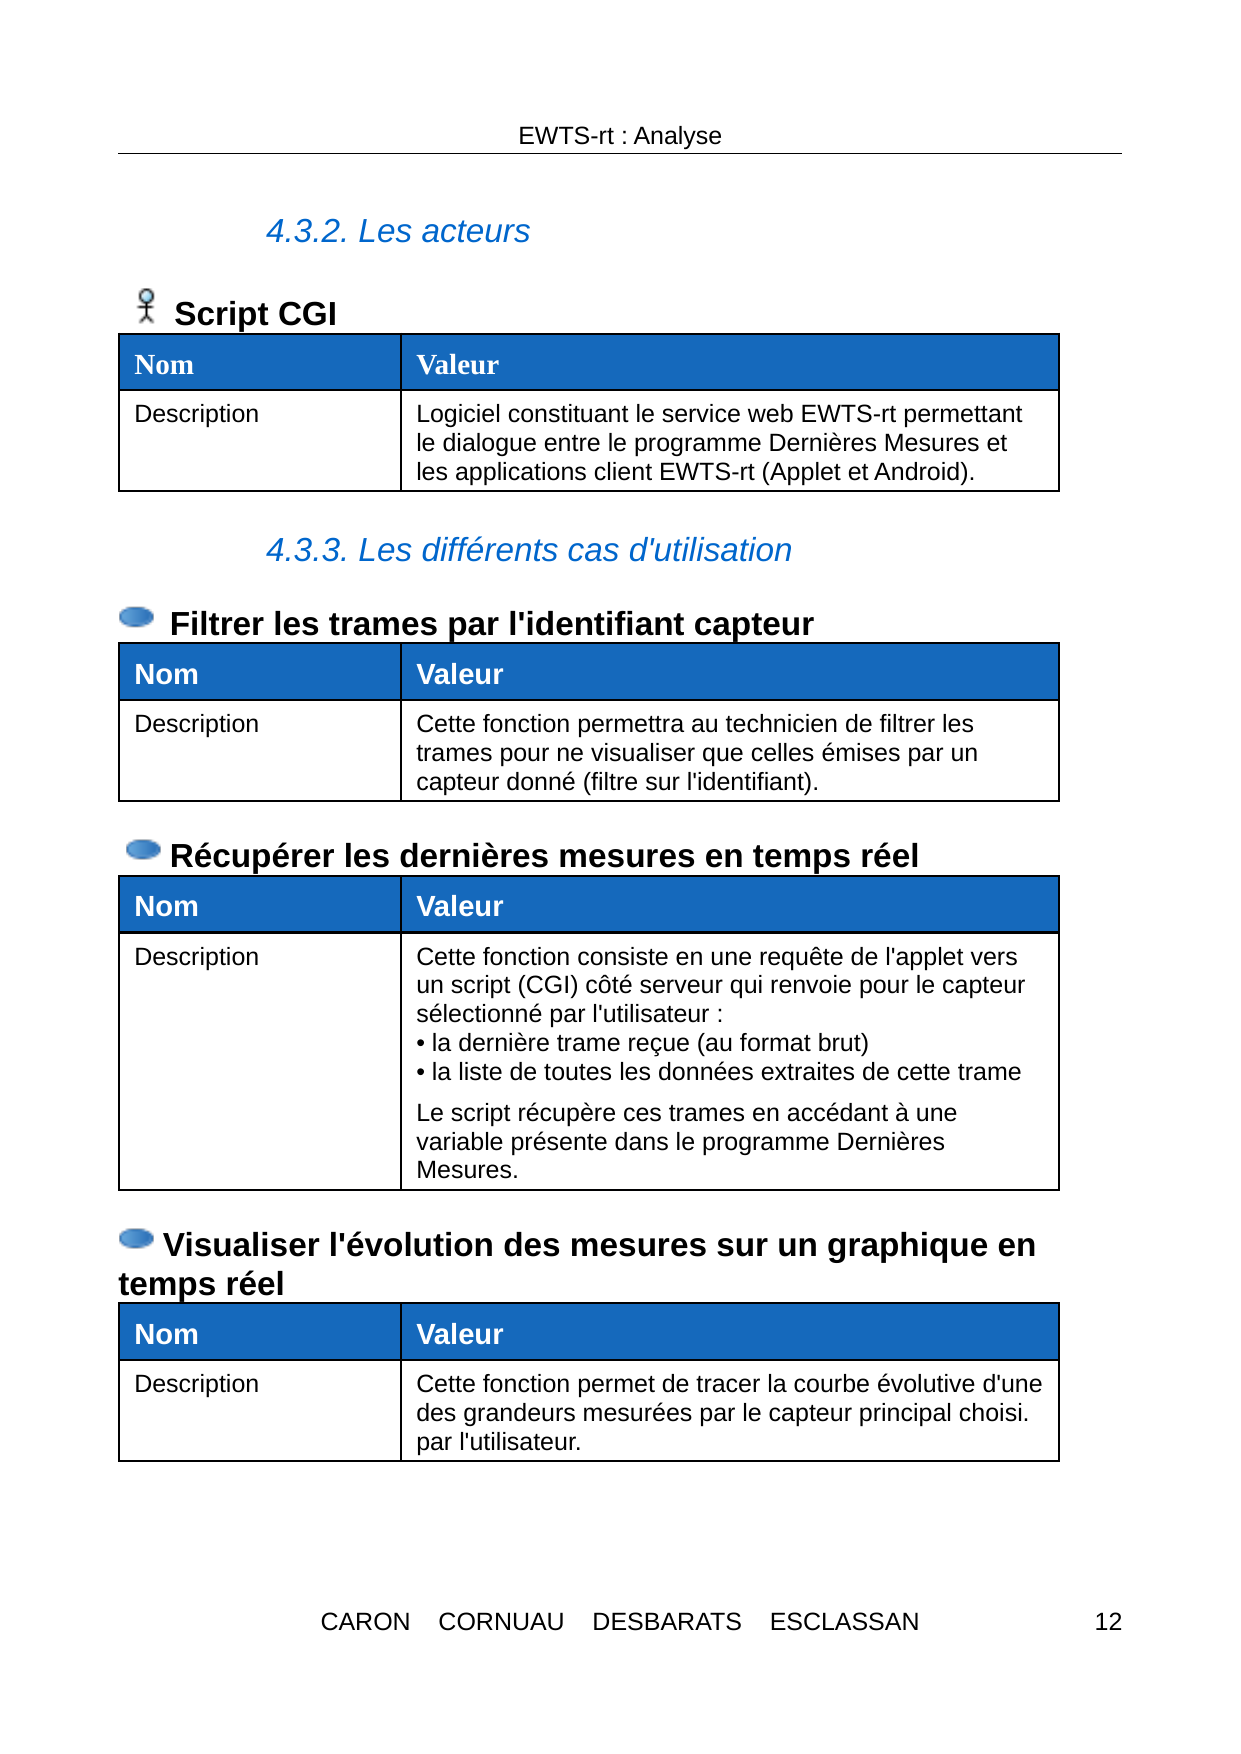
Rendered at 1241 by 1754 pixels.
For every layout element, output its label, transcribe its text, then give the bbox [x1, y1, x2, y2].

table_header Valeur [402, 335, 1058, 389]
subtitle Filtrer les trames par l'identifiant capteur [118, 598, 1122, 642]
picture [118, 597, 156, 636]
table_cell Description [120, 934, 400, 1188]
text 4.3.3. Les différents cas d'utilisation [118, 530, 1122, 569]
picture [127, 288, 165, 326]
table_cell Cette fonction permettra au technicien de filtrer les trames pour ne visualiser que celles émises par un capteur donné (filtre sur l'identifiant). [402, 701, 1058, 799]
table_cell Description [120, 701, 400, 799]
subtitle Visualiser l'évolution des mesures sur un graphique en temps réel [118, 1219, 1122, 1302]
table_cell Cette fonction permet de tracer la courbe évolutive d'une des grandeurs mesurées par le capteur principal choisi. par l'utilisateur. [402, 1361, 1058, 1459]
table_cell Description [120, 391, 400, 490]
table_cell Description [120, 1361, 400, 1459]
table_header Nom [120, 644, 400, 699]
table_cell Logiciel constituant le service web EWTS-rt permettant le dialogue entre le programme Dernières Mesures et les applications client EWTS-rt (Applet et Android). [402, 391, 1058, 490]
table_header Nom [120, 335, 400, 389]
table_header Valeur [402, 877, 1058, 931]
table_cell Cette fonction consiste en une requête de l'applet vers un script (CGI) côté serveur qui renvoie pour le capteur sélectionné par l'utilisateur : • la dernière trame reçue (au format brut) • la liste de toutes les données extraites de cette trame Le script récupère ces trames en accédant à une variable présente dans le programme Dernières Mesures. [402, 934, 1058, 1188]
table_header Valeur [402, 1304, 1058, 1359]
subtitle Script CGI [118, 288, 1122, 333]
picture [118, 1219, 156, 1257]
table_header Nom [120, 1304, 400, 1359]
subtitle Récupérer les dernières mesures en temps réel [118, 830, 1122, 875]
table_header Valeur [402, 644, 1058, 699]
table_header Nom [120, 877, 400, 931]
picture [125, 830, 163, 868]
text 4.3.2. Les acteurs [118, 211, 1122, 249]
